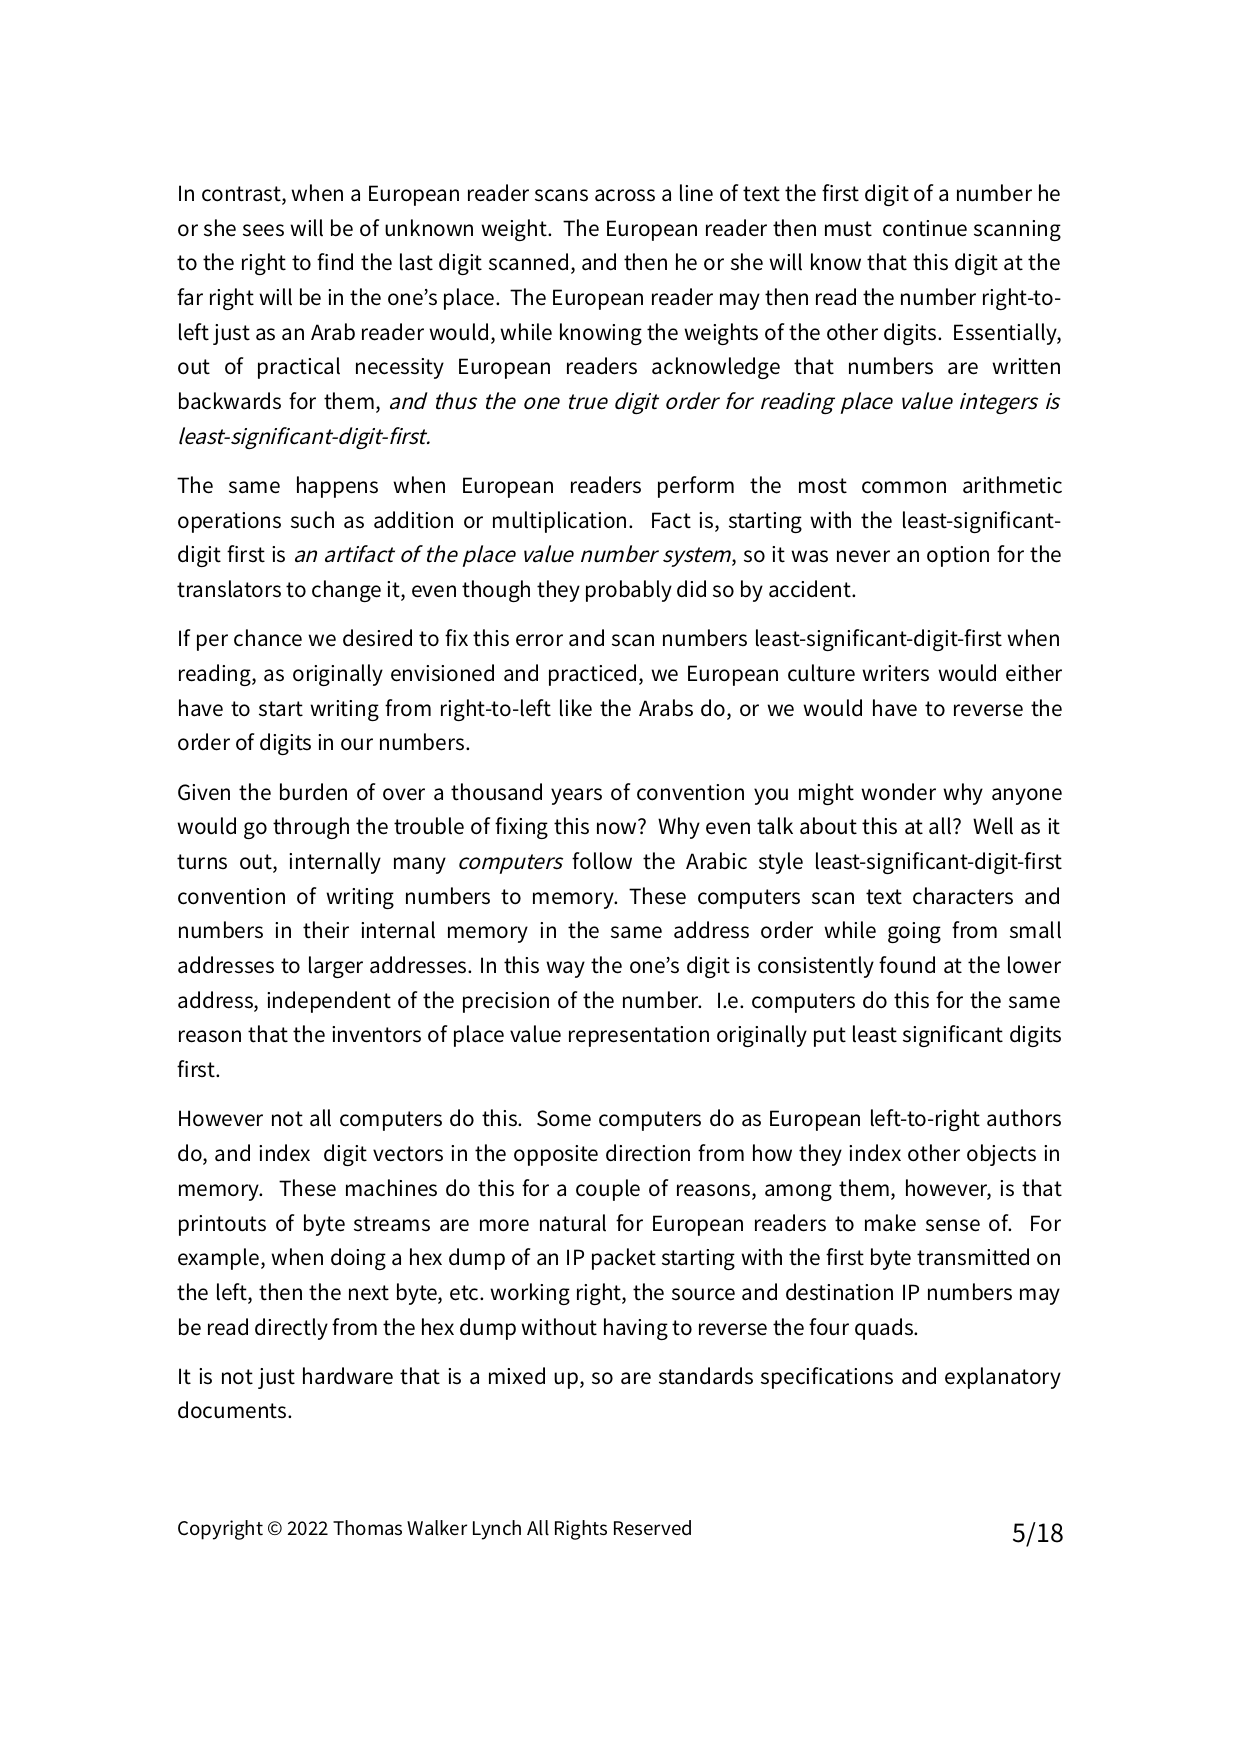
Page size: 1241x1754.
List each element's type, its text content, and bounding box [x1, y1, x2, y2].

text It is not just hardware that is a mixed up, so are standards specifications and explanatory documents. [177, 1360, 1063, 1425]
text The same happens when European readers perform the most common arithmetic operations such as addition or multiplication. Fact is, starting with the least-significant-digit first is an artifact of the place value number system, so it was never an option for the translators to change it, even though they probably did so by accident. [177, 469, 1063, 603]
text However not all computers do this. Some computers do as European left-to-right authors do, and index digit vectors in the opposite direction from how they index other objects in memory. These machines do this for a couple of reasons, among them, however, is that printouts of byte streams are more natural for European readers to make sense of. For example, when doing a hex dump of an IP packet starting with the first byte transmitted on the left, then the next byte, etc. working right, the source and destination IP numbers may be read directly from the hex dump without having to reverse the four quads. [177, 1103, 1063, 1341]
text If per chance we desired to fix this error and scan numbers least-significant-digit-first when reading, as originally envisioned and practiced, we European culture writers would either have to start writing from right-to-left like the Arabs do, or we would have to reverse the order of digits in our numbers. [177, 623, 1063, 757]
text Given the burden of over a thousand years of convention you might wonder why anyone would go through the trouble of fixing this now? Why even talk about this at all? Well as it turns out, internally many computers follow the Arabic style least-significant-digit-first convention of writing numbers to memory. These computers scan text characters and numbers in their internal memory in the same address order while going from small addresses to larger addresses. In this way the one’s digit is consistently found at the lower address, independent of the precision of the number. I.e. computers do this for the same reason that the inventors of place value representation originally put least significant digits first. [177, 776, 1063, 1084]
text In contrast, when a European reader scans across a line of text the first digit of a number he or she sees will be of unknown weight. The European reader then must continue scanning to the right to find the last digit scanned, and then he or she will know that this digit at the far right will be in the one’s place. The European reader may then read the number right-to-left just as an Arab reader would, while knowing the weights of the other digits. Essentially, out of practical necessity European readers acknowledge that numbers are written backwards for them, and thus the one true digit order for reading place value integers is least-significant-digit-first. [177, 177, 1063, 450]
